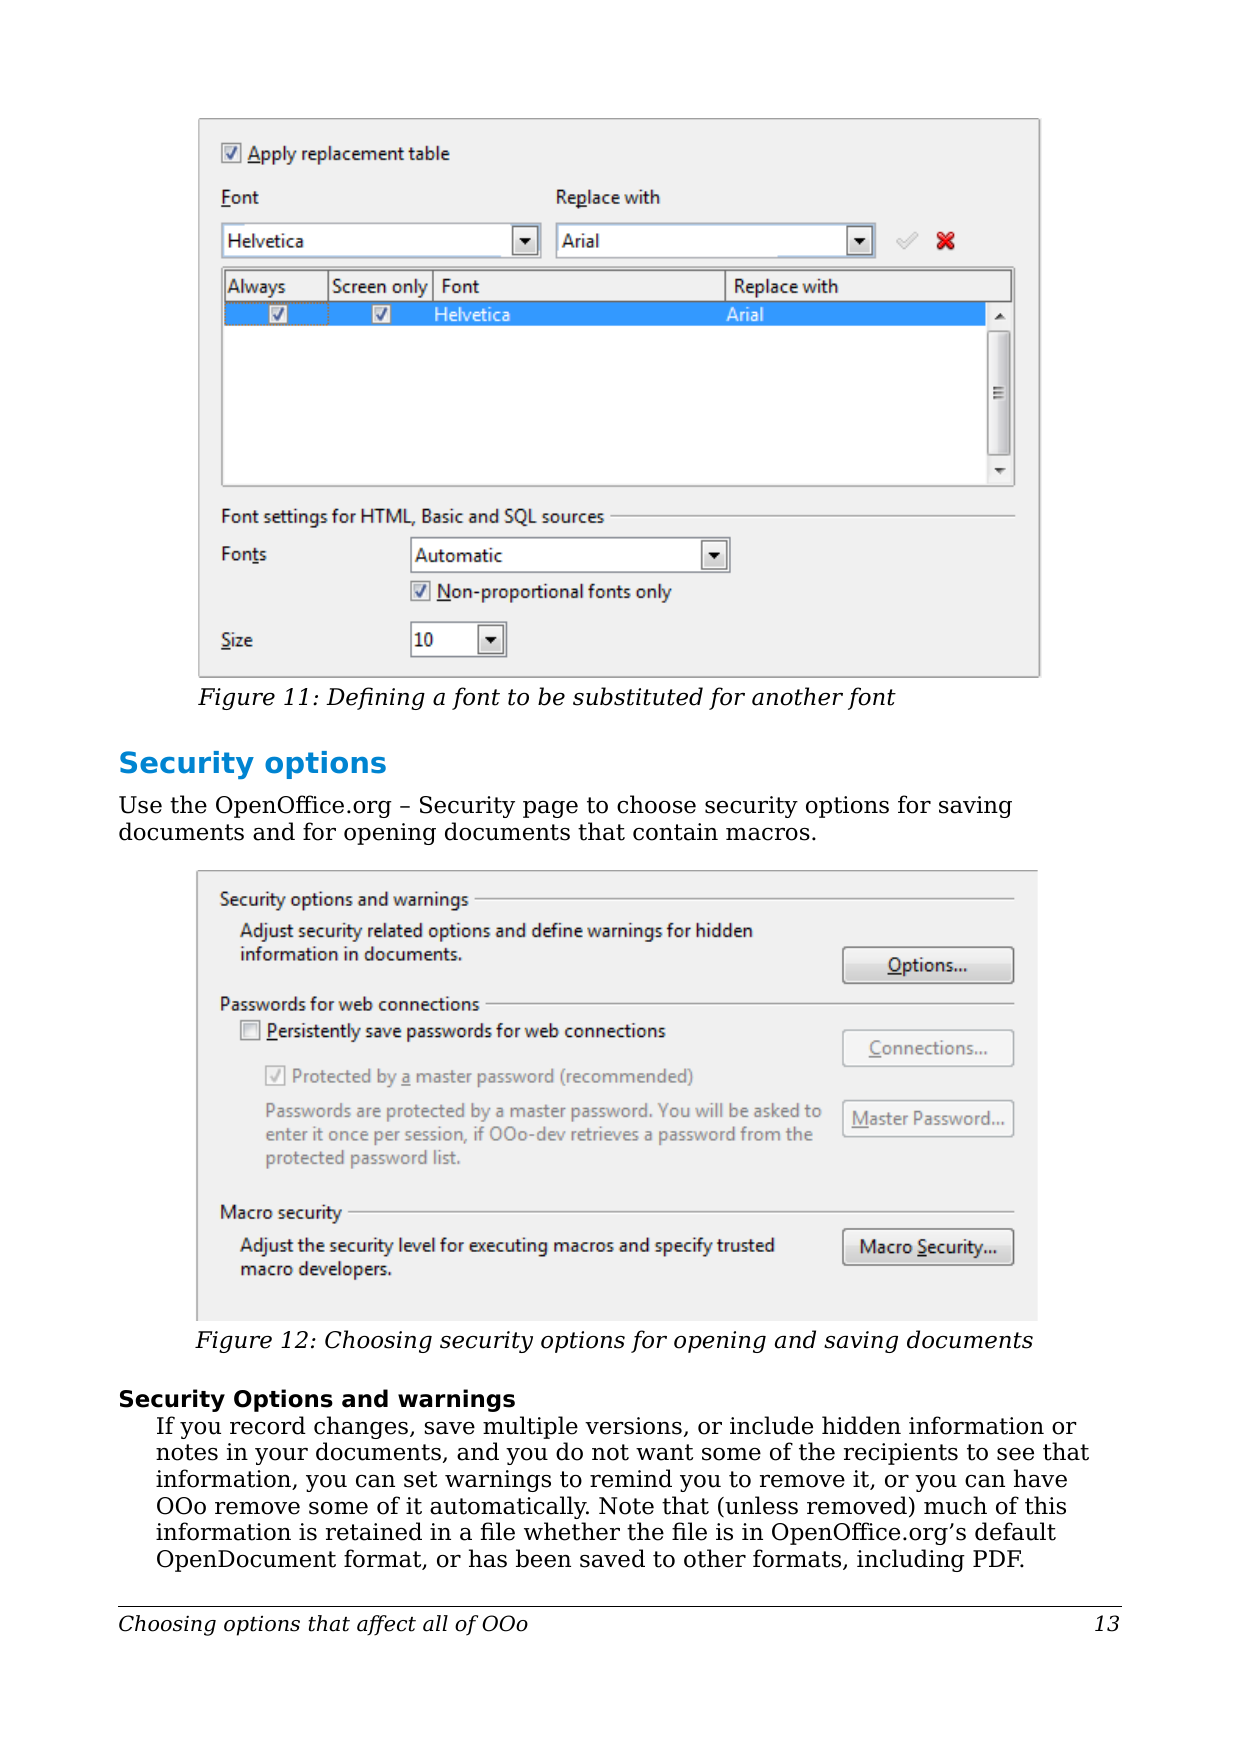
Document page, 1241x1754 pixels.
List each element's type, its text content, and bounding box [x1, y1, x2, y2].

text Figure 12: Choosing security options for opening and saving documents [196, 1327, 1045, 1354]
text Figure 11: Defining a font to be substituted for another font [198, 684, 1042, 711]
text If you record changes, save multiple versions, or include hidden information or notes in your documents, and you do not want some of the recipients to see that information, you can set warnings to remind you to remove it, or you can have OOo remove some of it automatically. Note that (unless removed) much of this information is retained in a file whether the file is in OpenOffice.org’s default OpenDocument format, or has been saved to other formats, including PDF. [156, 1413, 1122, 1573]
picture [195, 870, 1038, 1321]
text Use the OpenOffice.org – Security page to choose security options for saving documents and for opening documents that contain macros. [118, 792, 1122, 846]
subtitle Security options [118, 746, 1122, 780]
text Security Options and warnings [118, 1386, 1122, 1413]
picture [198, 118, 1042, 678]
